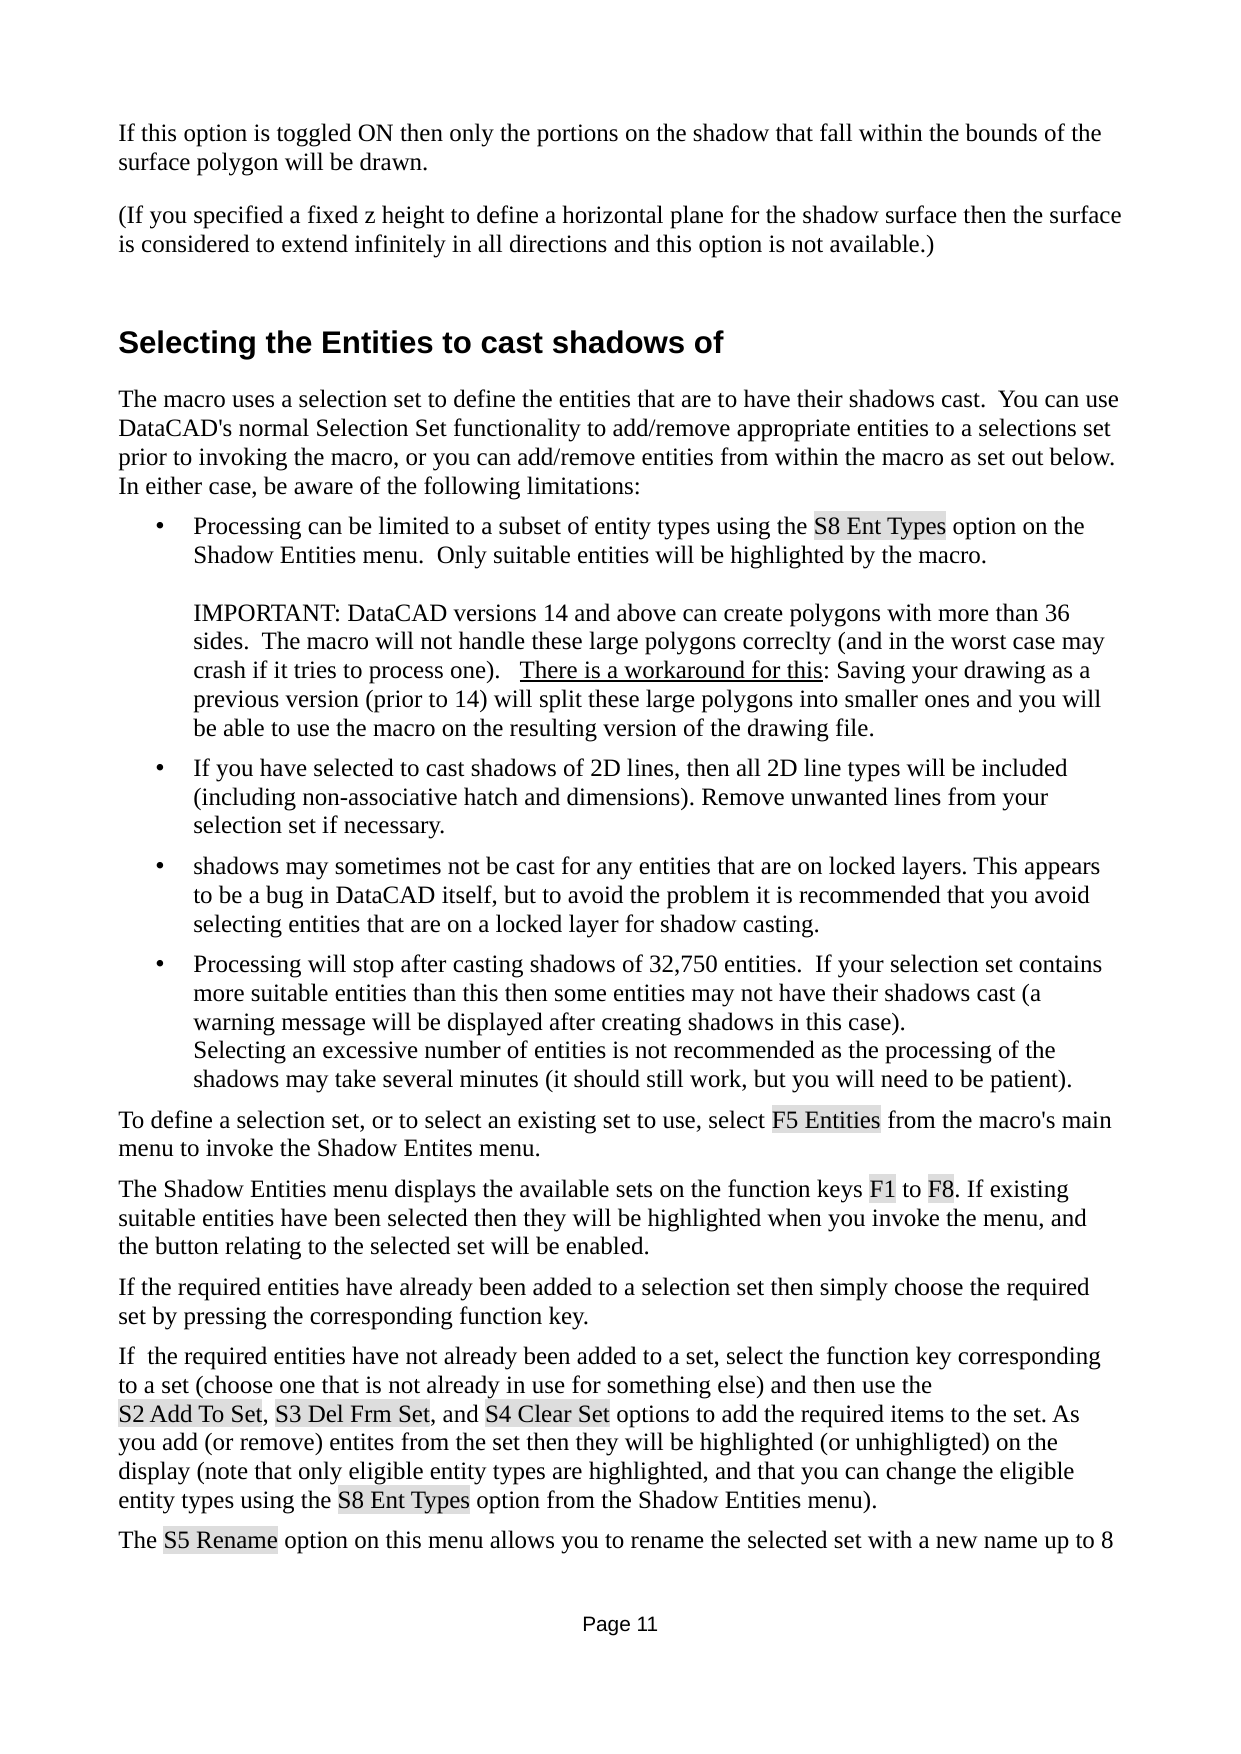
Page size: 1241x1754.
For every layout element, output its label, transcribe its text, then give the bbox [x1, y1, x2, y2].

subtitle Selecting the Entities to cast shadows of [118, 324, 1122, 360]
list shadows may sometimes not be cast for any entities that are on locked layers. This appears to be a bug in DataCAD itself, but to avoid the problem it is recommended that you avoid selecting entities that are on a locked layer for shadow casting. [156, 851, 1122, 937]
text The S5 Rename option on this menu allows you to rename the selected set with a new name up to 8 [118, 1526, 1122, 1554]
list If you have selected to cast shadows of 2D lines, then all 2D line types will be included (including non-associative hatch and dimensions). Remove unwanted lines from your selection set if necessary. [156, 753, 1122, 839]
list Processing will stop after casting shadows of 32,750 entities. If your selection set contains more suitable entities than this then some entities may not have their shadows cast (a warning message will be displayed after creating shadows in this case). Selecting an excessive number of entities is not recommended as the processing of the shadows may take several minutes (it should still work, but you will need to be patient). [156, 949, 1122, 1093]
list Processing can be limited to a subset of entity types using the S8 Ent Types option on the Shadow Entities menu. Only suitable entities will be highlighted by the macro. IMPORTANT: DataCAD versions 14 and above can create polygons with more than 36 sides. The macro will not handle these large polygons correclty (and in the worst case may crash if it tries to process one). There is a workaround for this: Saving your drawing as a previous version (prior to 14) will split these large polygons into smaller ones and you will be able to use the macro on the resulting version of the drawing file. [156, 511, 1122, 741]
text (If you specified a fixed z height to define a horizontal plane for the shadow surface then the surface is considered to extend infinitely in all directions and this option is not available.) [118, 201, 1122, 287]
text If the required entities have not already been added to a set, select the function key corresponding to a set (choose one that is not already in use for something else) and then use the S2 Add To Set, S3 Del Frm Set, and S4 Clear Set options to add the required items to the set. As you add (or remove) entites from the set then they will be highlighted (or unhighligted) on the display (note that only eligible entity types are highlighted, and that you can change the eligible entity types using the S8 Ent Types option from the Shadow Entities menu). [118, 1341, 1122, 1514]
text The macro uses a selection set to define the entities that are to have their shadows cast. You can use DataCAD's normal Selection Set functionality to add/remove appropriate entities to a selections set prior to invoking the macro, or you can add/remove entities from within the macro as set out below. In either case, be aware of the following limitations: [118, 384, 1122, 499]
text The Shadow Entities menu displays the available sets on the function keys F1 to F8. If existing suitable entities have been selected then they will be highlighted when you invoke the menu, and the button relating to the selected set will be enabled. [118, 1174, 1122, 1260]
text If this option is toggled ON then only the portions on the shadow that fall within the bounds of the surface polygon will be drawn. [118, 118, 1122, 176]
text To define a selection set, or to select an existing set to use, select F5 Entities from the macro's main menu to invoke the Shadow Entites menu. [118, 1105, 1122, 1162]
text If the required entities have already been added to a selection set then simply choose the required set by pressing the corresponding function key. [118, 1272, 1122, 1329]
